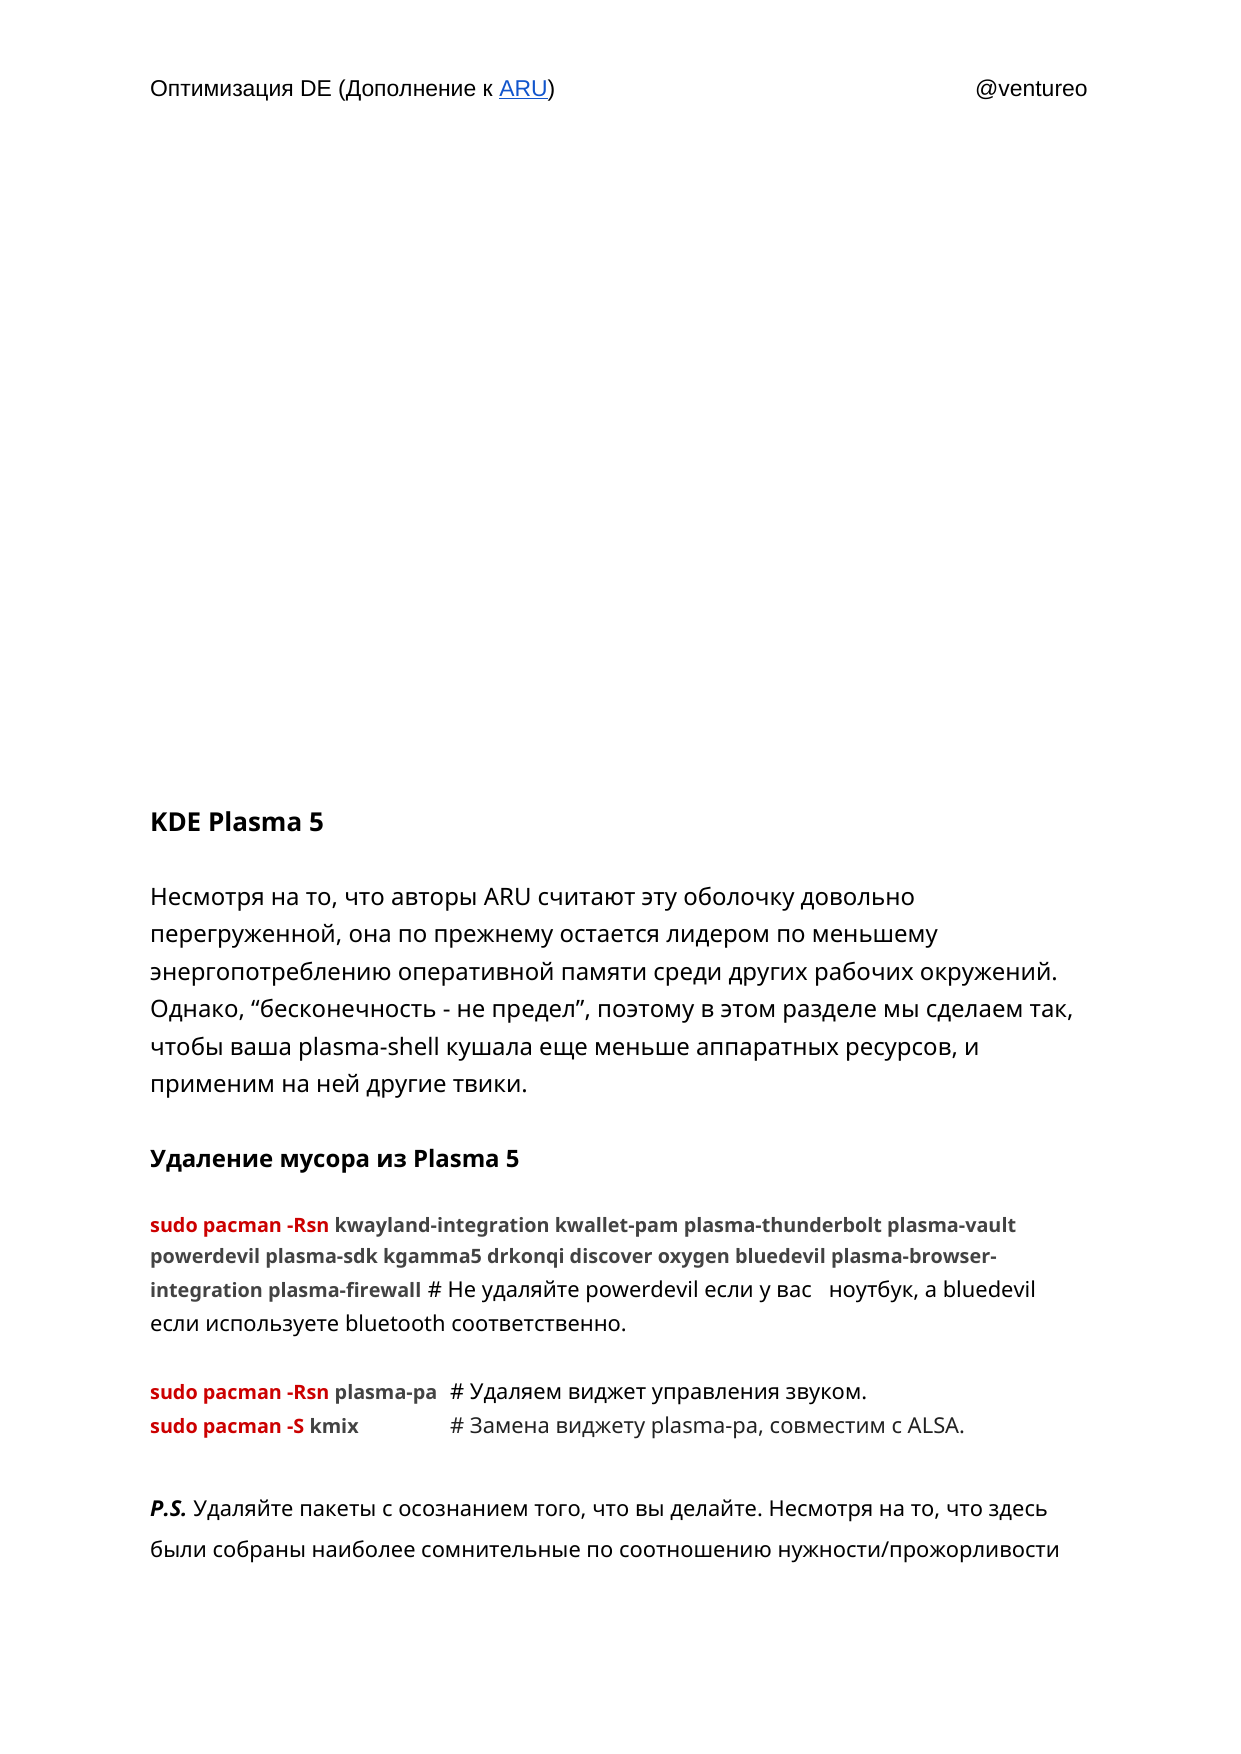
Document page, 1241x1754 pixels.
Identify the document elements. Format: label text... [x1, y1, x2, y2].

text P.S. Удаляйте пакеты с осознанием того, что вы делайте. Несмотря на то, что здесь были собраны наиболее сомнительные по соотношению нужности/прожорливости [150, 1493, 1090, 1564]
text sudo pacman -S kmix # Замена виджету plasma-pa, совместим с ALSA. [150, 1410, 1090, 1440]
text Несмотря на то, что авторы ARU считают эту оболочку довольно перегруженной, она по прежнему остается лидером по меньшему энергопотреблению оперативной памяти среди других рабочих окружений. Однако, “бесконечность - не предел”, поэтому в этом разделе мы сделаем так, чтобы ваша plasma-shell кушала еще меньше аппаратных ресурсов, и применим на ней другие твики. [150, 880, 1090, 1099]
text sudo pacman -Rsn kwayland-integration kwallet-pam plasma-thunderbolt plasma-vault powerdevil plasma-sdk kgamma5 drkonqi discover oxygen bluedevil plasma-browser-integration plasma-firewall # Не удаляйте powerdevil если у вас ноутбук, а bluedevil если используете bluetooth соответственно. [150, 1211, 1090, 1338]
text sudo pacman -Rsn plasma-pa # Удаляем виджет управления звуком. [150, 1376, 1090, 1406]
subtitle Удаление мусора из Plasma 5 [150, 1141, 1090, 1174]
title KDE Plasma 5 [150, 803, 1090, 839]
